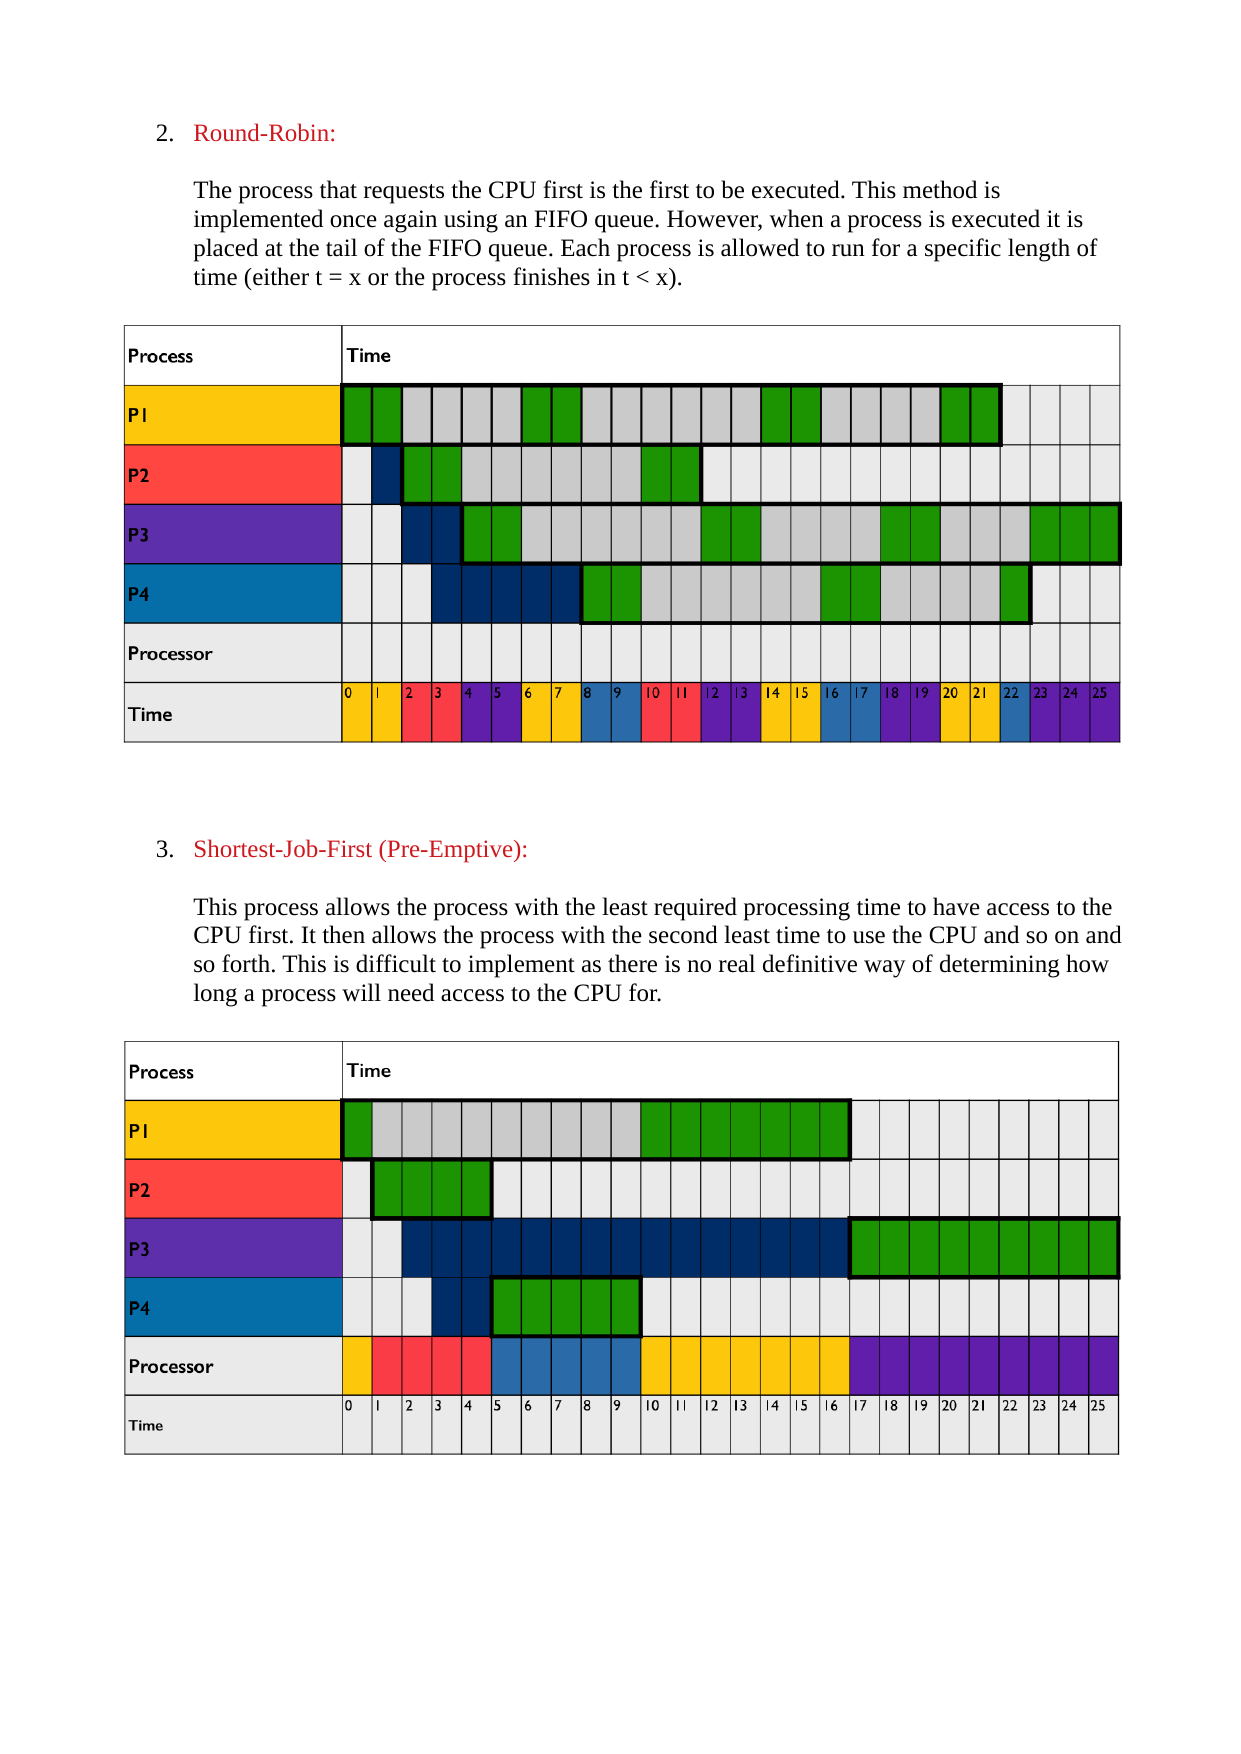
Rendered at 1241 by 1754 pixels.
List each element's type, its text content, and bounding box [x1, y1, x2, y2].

list The process that requests the CPU first is the first to be executed. This method is implemented once again using an FIFO queue. However, when a process is executed it is placed at the tail of the FIFO queue. Each process is allowed to run for a specific length of time (either t = x or the process finishes in t < x). [156, 176, 1122, 291]
list This process allows the process with the least required processing time to have access to the CPU first. It then allows the process with the second least time to use the CPU and so on and so forth. This is difficult to implement as there is no real definitive way of determining how long a process will need access to the CPU for. [156, 892, 1122, 1007]
list Round-Robin: [156, 118, 1122, 147]
list Shortest-Job-First (Pre-Emptive): [156, 834, 1122, 863]
picture [118, 319, 1123, 748]
picture [118, 1035, 1123, 1457]
